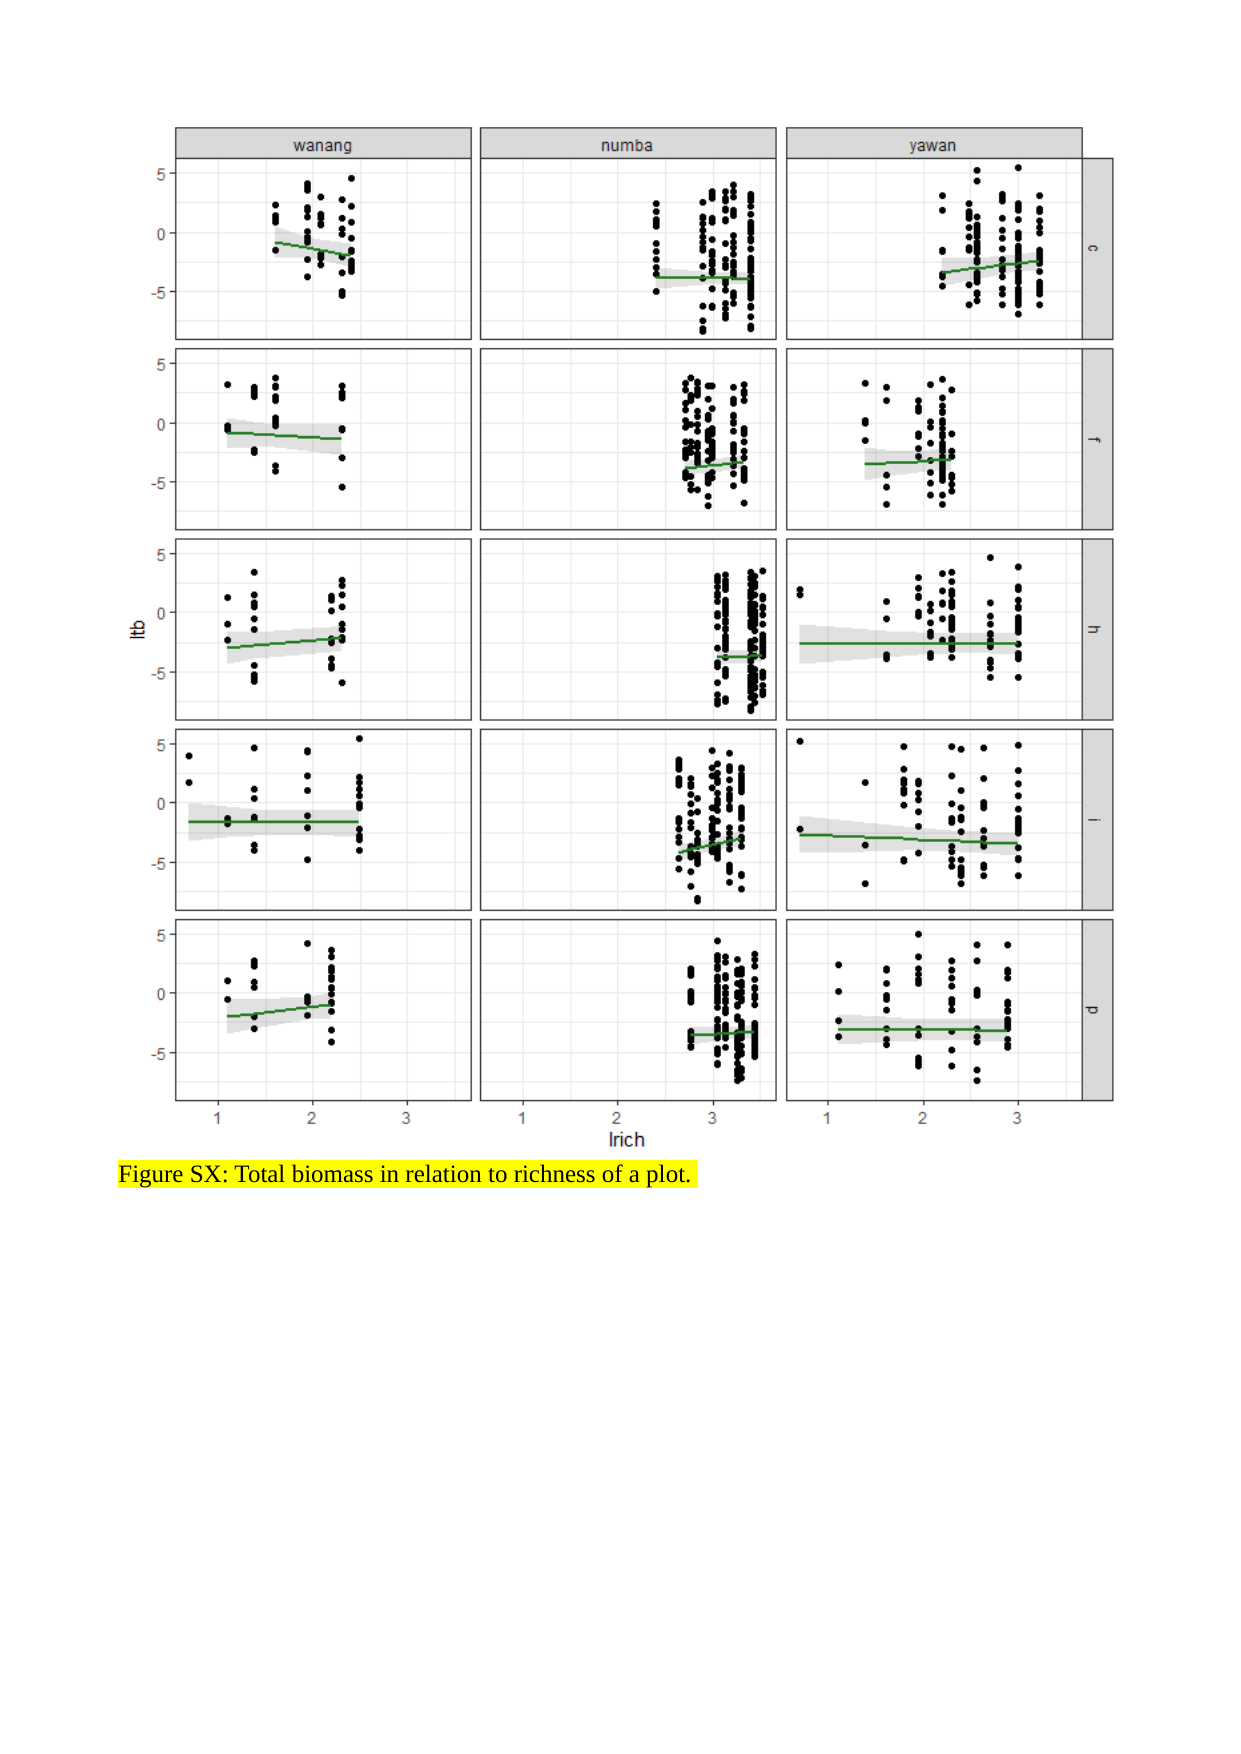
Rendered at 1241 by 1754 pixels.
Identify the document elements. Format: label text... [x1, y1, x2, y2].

picture [118, 118, 1123, 1160]
text Figure SX: Total biomass in relation to richness of a plot. [118, 1160, 1122, 1188]
